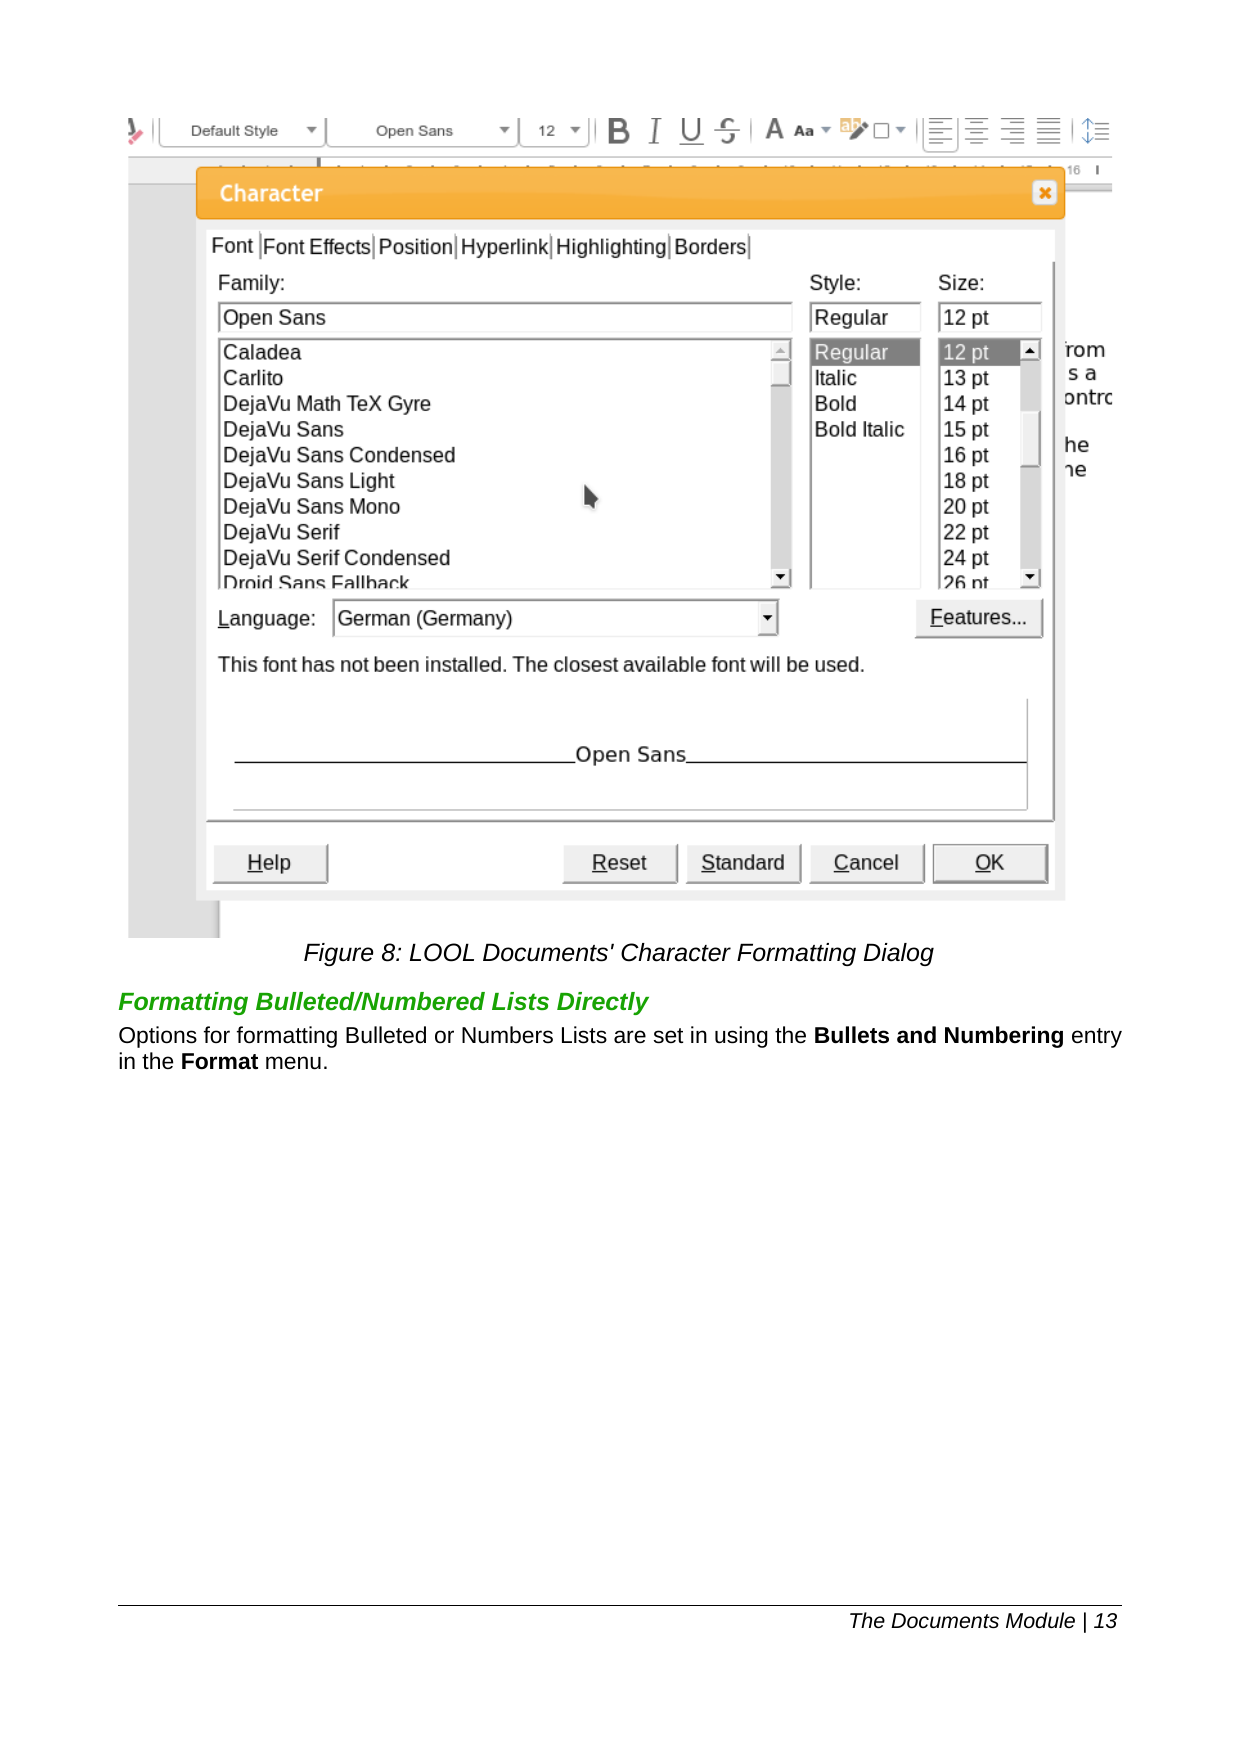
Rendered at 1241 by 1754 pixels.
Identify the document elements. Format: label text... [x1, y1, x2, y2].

text Figure 8: LOOL Documents' Character Formatting Dialog [118, 118, 1122, 966]
subtitle Formatting Bulleted/Numbered Lists Directly [118, 987, 1122, 1016]
picture [128, 118, 1113, 938]
text Options for formatting Bulleted or Numbers Lists are set in using the Bullets and Numbering entry in the Format menu. [118, 1022, 1122, 1074]
